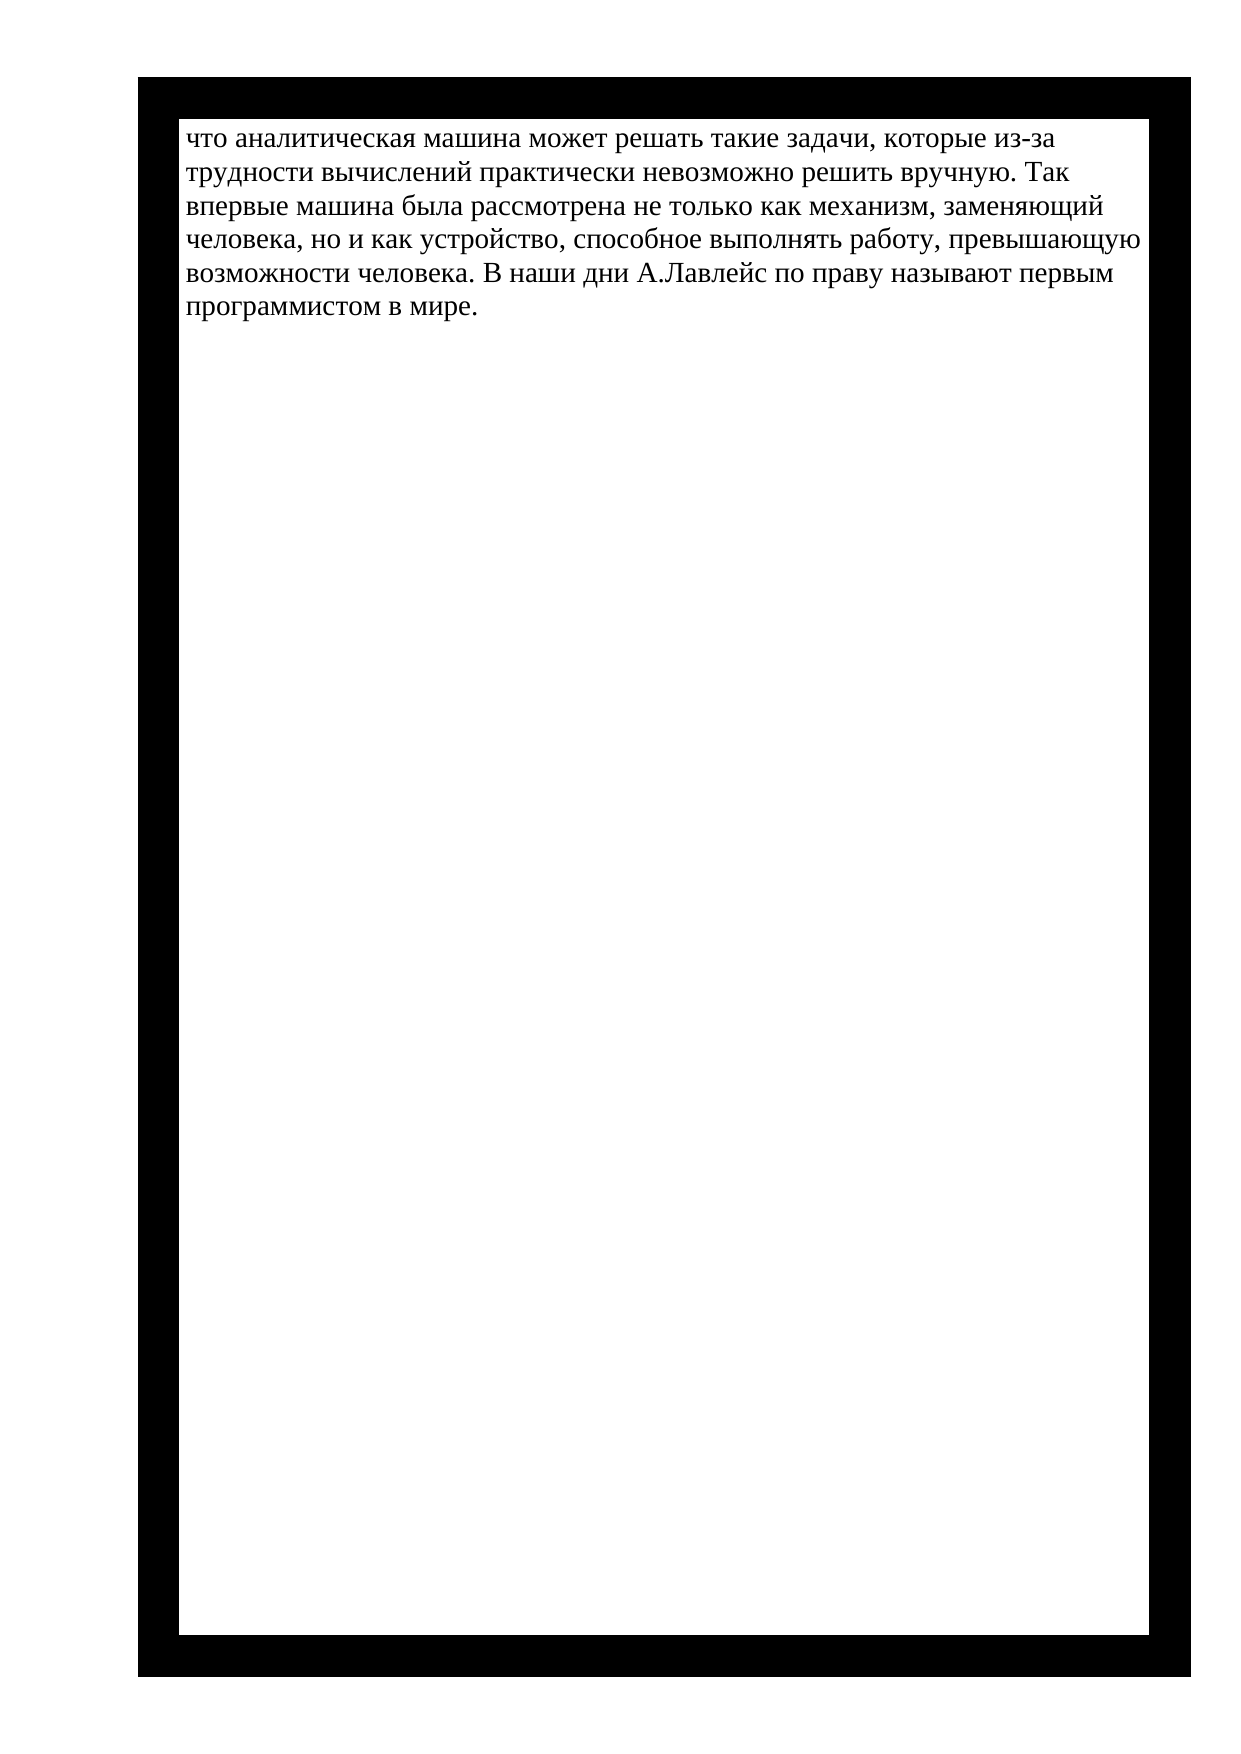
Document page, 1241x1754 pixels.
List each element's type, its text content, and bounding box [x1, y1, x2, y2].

subtitle что аналитическая машина может решать такие задачи, которые из-за трудности вычислений практически невозможно решить вручную. Так впервые машина была рассмотрена не только как механизм, заменяющий человека, но и как устройство, способное выполнять работу, превышающую возможности человека. В наши дни А.Лавлейс по праву называют первым программистом в мире. [186, 121, 1143, 322]
